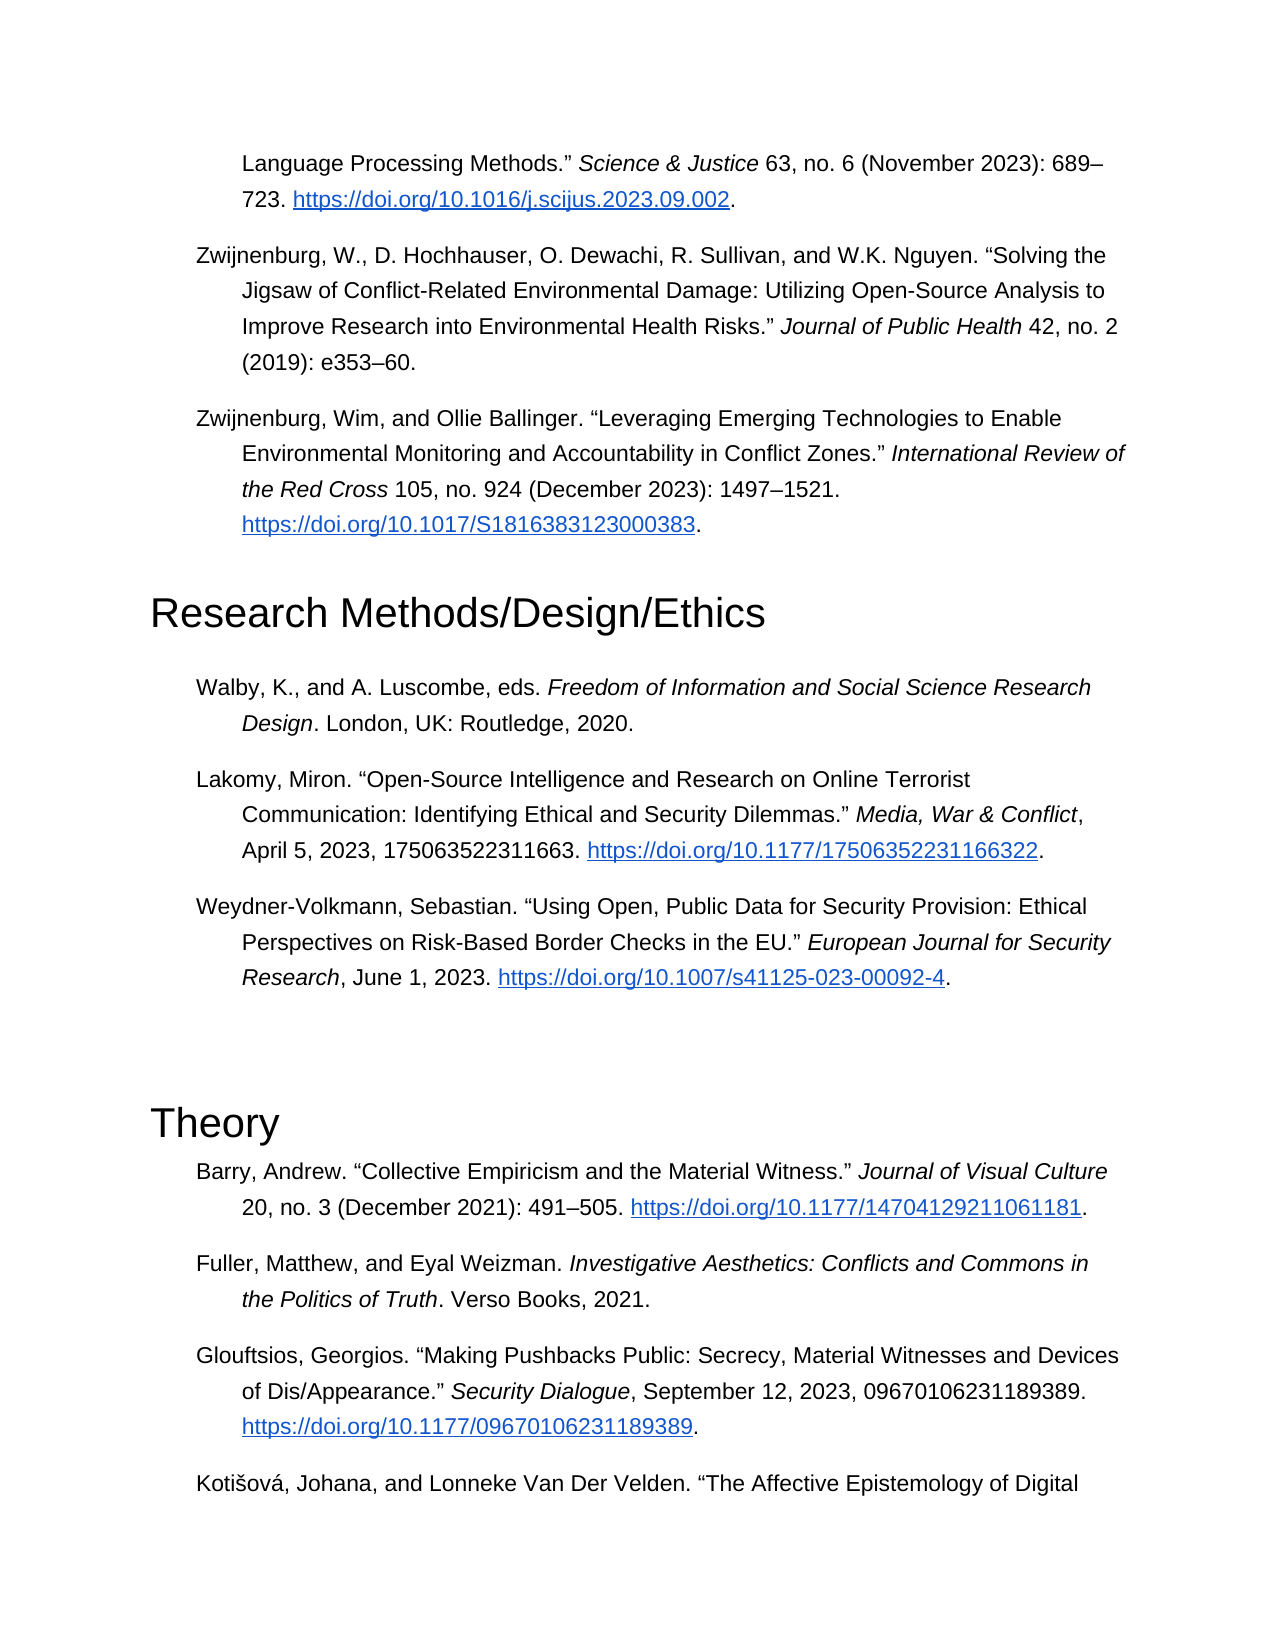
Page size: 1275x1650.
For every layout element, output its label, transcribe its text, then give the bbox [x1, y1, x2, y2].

text Weydner-Volkmann, Sebastian. “Using Open, Public Data for Security Provision: Ethical Perspectives on Risk-Based Border Checks in the EU.” European Journal for Security Research, June 1, 2023. https://doi.org/10.1007/s41125-023-00092-4. [196, 893, 1125, 991]
text Lakomy, Miron. “Open-Source Intelligence and Research on Online Terrorist Communication: Identifying Ethical and Security Dilemmas.” Media, War & Conflict, April 5, 2023, 175063522311663. https://doi.org/10.1177/17506352231166322. [196, 766, 1125, 863]
subtitle Research Methods/Design/Ethics [150, 588, 1125, 636]
text Kotišová, Johana, and Lonneke Van Der Velden. “The Affective Epistemology of Digital [196, 1469, 1125, 1496]
text Glouftsios, Georgios. “Making Pushbacks Public: Secrecy, Material Witnesses and Devices of Dis/Appearance.” Security Dialogue, September 12, 2023, 09670106231189389. https://doi.org/10.1177/09670106231189389. [196, 1342, 1125, 1439]
text Fuller, Matthew, and Eyal Weizman. Investigative Aesthetics: Conflicts and Commons in the Politics of Truth. Verso Books, 2021. [196, 1250, 1125, 1312]
subtitle Theory [150, 1098, 1125, 1146]
text Zwijnenburg, Wim, and Ollie Ballinger. “Leveraging Emerging Technologies to Enable Environmental Monitoring and Accountability in Conflict Zones.” International Review of the Red Cross 105, no. 924 (December 2023): 1497–1521. https://doi.org/10.1017/S1816383123000383. [196, 405, 1125, 538]
text Zwijnenburg, W., D. Hochhauser, O. Dewachi, R. Sullivan, and W.K. Nguyen. “Solving the Jigsaw of Conflict-Related Environmental Damage: Utilizing Open-Source Analysis to Improve Research into Environmental Health Risks.” Journal of Public Health 42, no. 2 (2019): e353–60. [196, 242, 1125, 375]
text Language Processing Methods.” Science & Justice 63, no. 6 (November 2023): 689–723. https://doi.org/10.1016/j.scijus.2023.09.002. [196, 150, 1125, 212]
text Walby, K., and A. Luscombe, eds. Freedom of Information and Social Science Research Design. London, UK: Routledge, 2020. [196, 674, 1125, 736]
text Barry, Andrew. “Collective Empiricism and the Material Witness.” Journal of Visual Culture 20, no. 3 (December 2021): 491–505. https://doi.org/10.1177/14704129211061181. [196, 1158, 1125, 1220]
